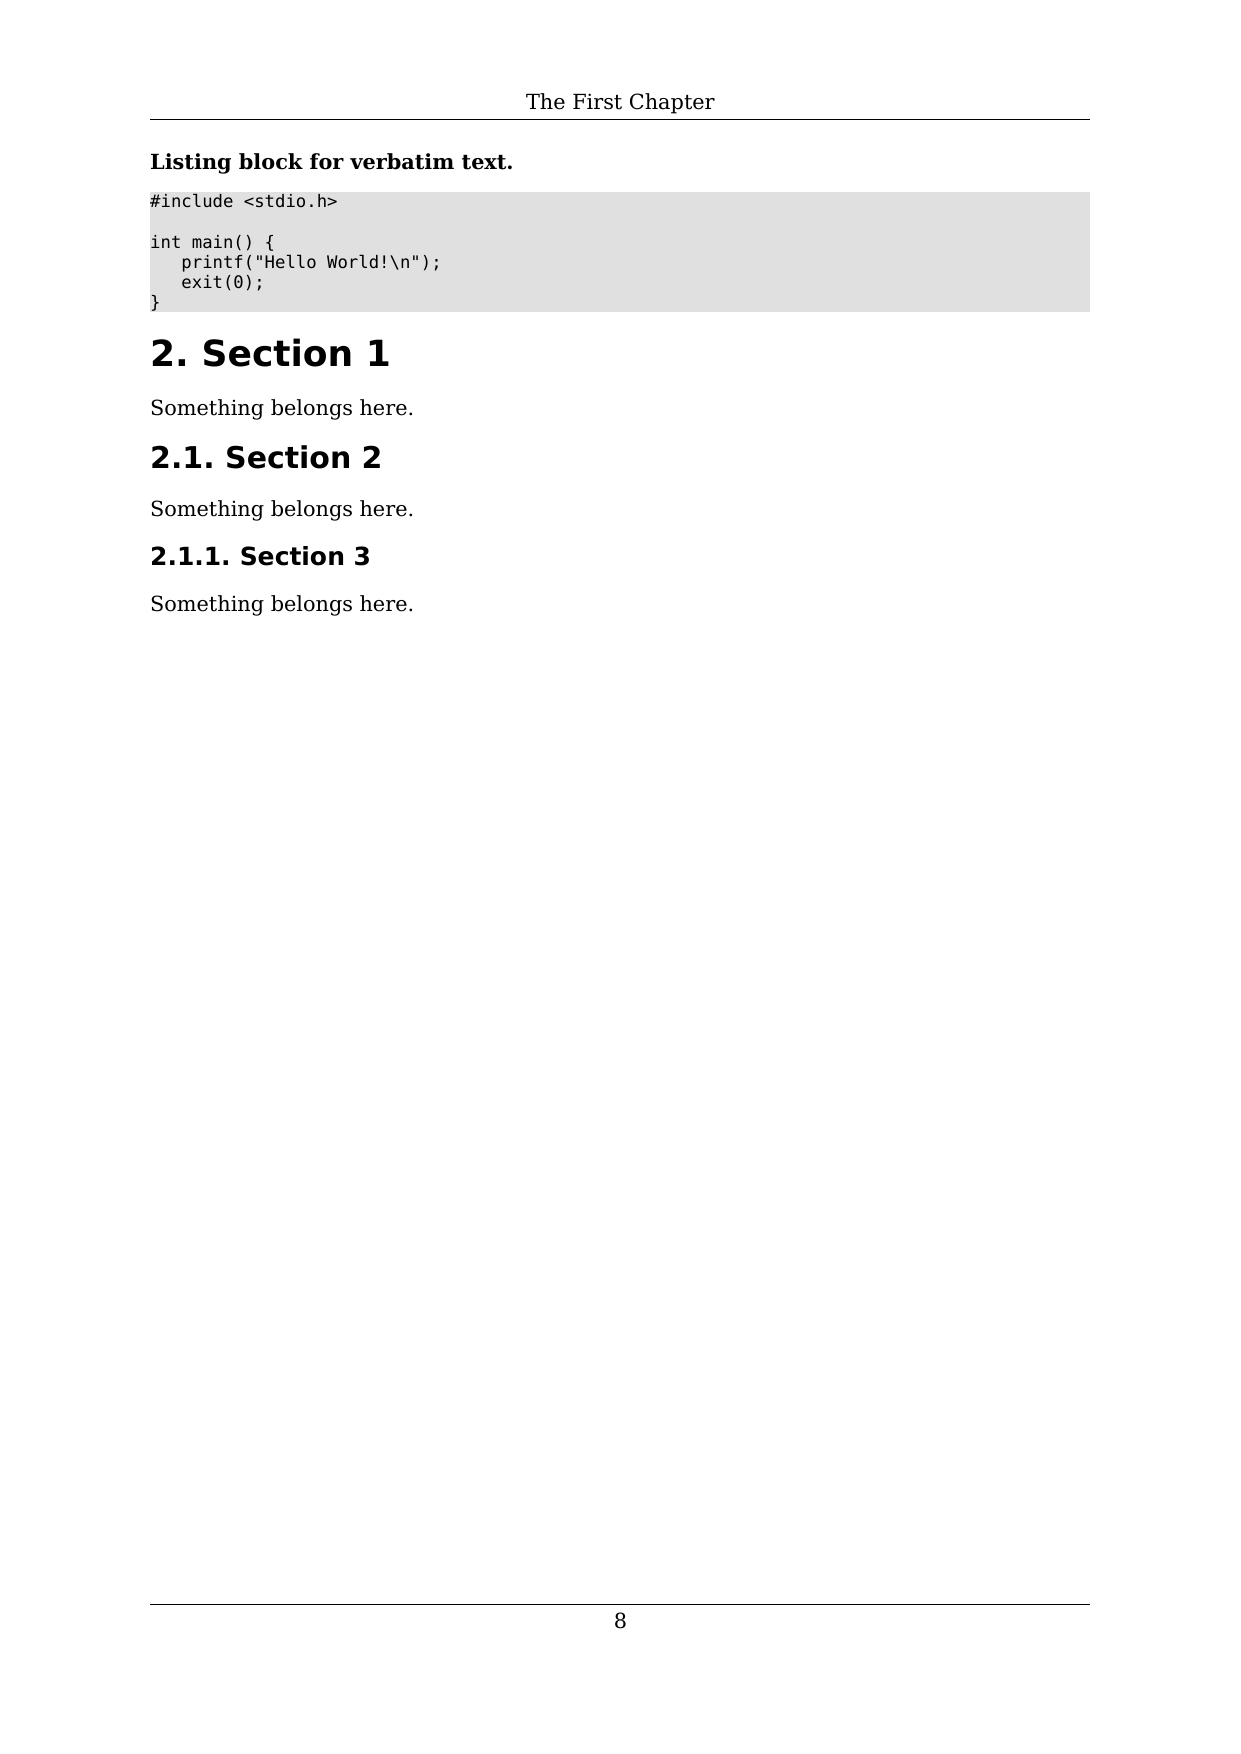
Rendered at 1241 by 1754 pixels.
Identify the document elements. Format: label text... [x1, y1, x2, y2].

text 2.1. Section 2 [150, 441, 1090, 476]
text Something belongs here. [150, 497, 1090, 521]
text Listing block for verbatim text. [150, 150, 1090, 174]
text Something belongs here. [150, 592, 1090, 616]
text 2.1.1. Section 3 [150, 542, 1090, 571]
text 2. Section 1 [150, 333, 1090, 375]
text #include <stdio.h> int main() { printf("Hello World!\n"); exit(0); } [150, 192, 1090, 312]
text Something belongs here. [150, 396, 1090, 420]
